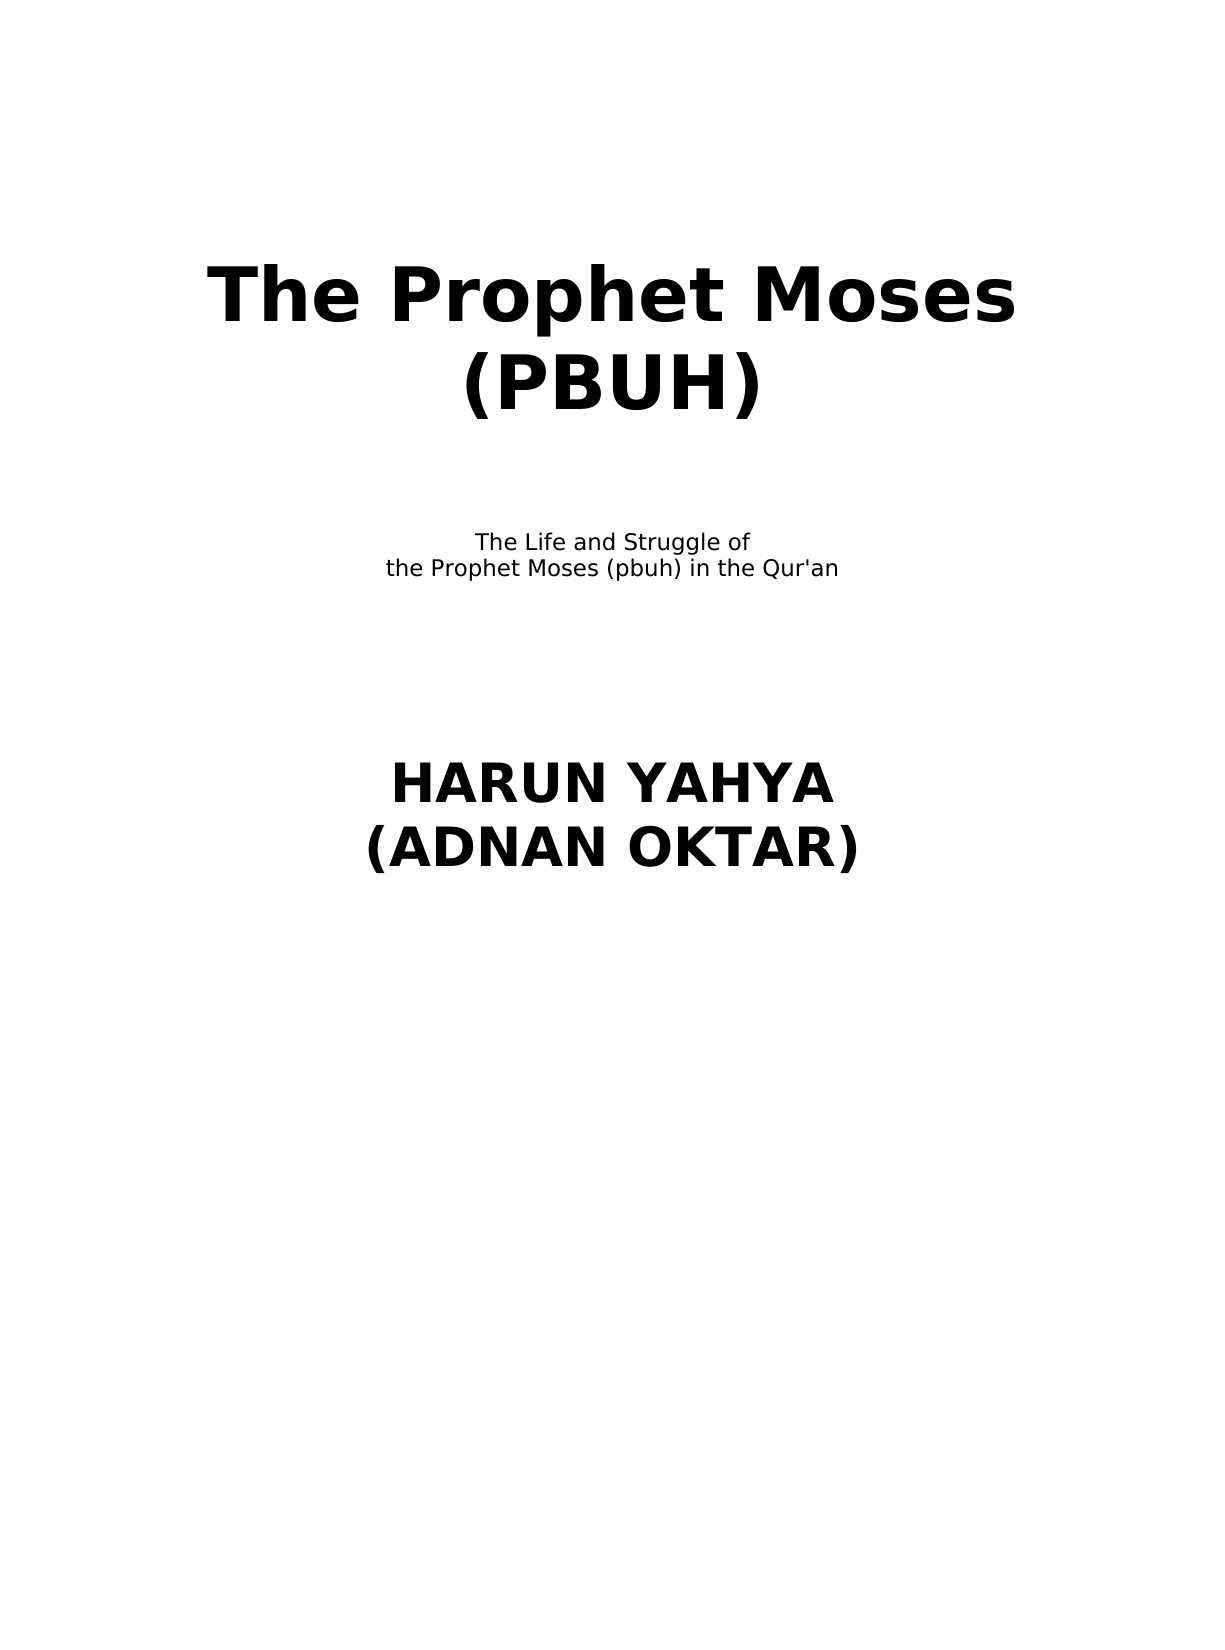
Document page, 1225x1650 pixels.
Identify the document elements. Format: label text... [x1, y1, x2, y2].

text HARUN YAHYA [187, 753, 1037, 816]
text (ADNAN OKTAR) [187, 816, 1037, 879]
text The Life and Struggle of [187, 529, 1037, 556]
text The Prophet Moses (PBUH) [187, 252, 1037, 427]
text the Prophet Moses (pbuh) in the Qur'an [187, 556, 1037, 582]
